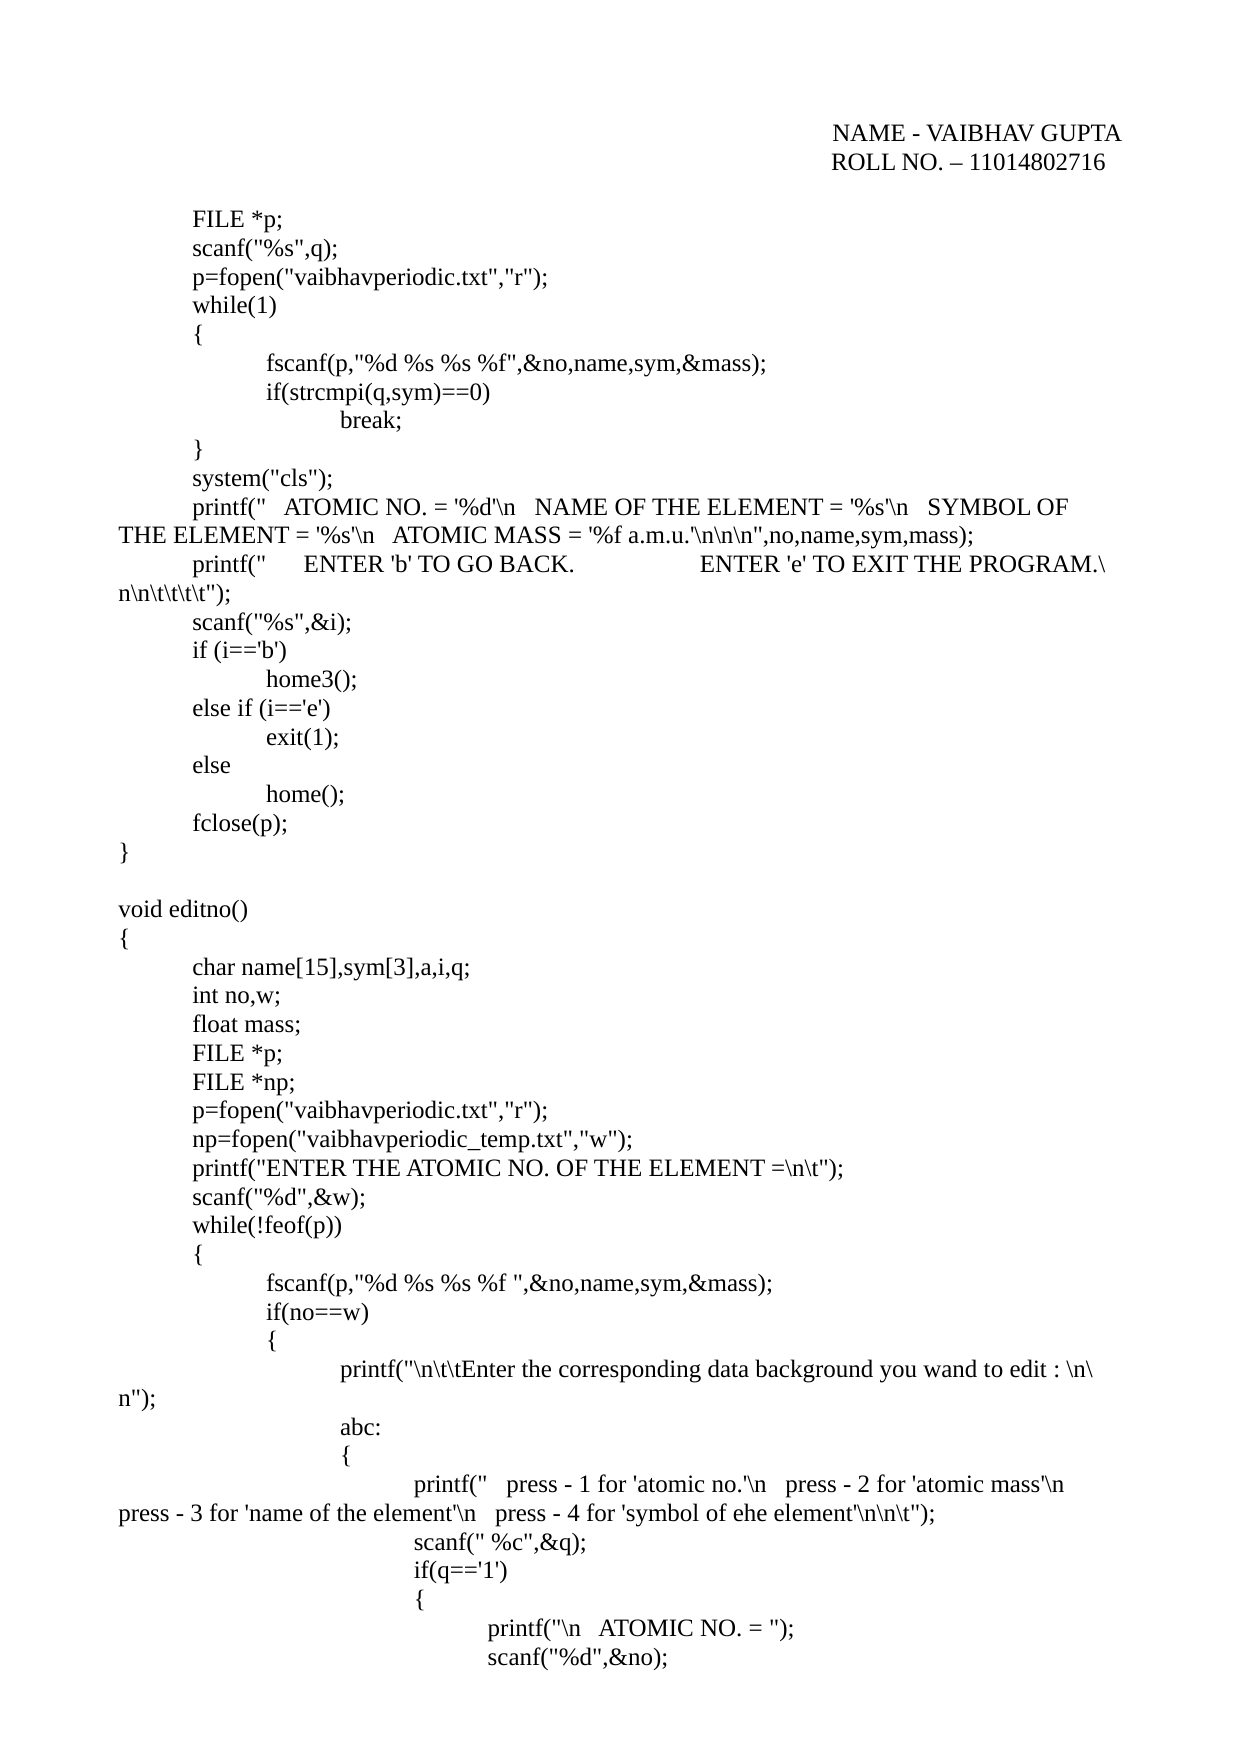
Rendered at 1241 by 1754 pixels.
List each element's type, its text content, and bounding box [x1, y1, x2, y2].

text p=fopen("vaibhavperiodic.txt","r"); [118, 262, 1122, 291]
text if(no==w) [118, 1297, 1122, 1326]
text } [118, 434, 1122, 463]
text { [118, 319, 1122, 348]
text printf(" ATOMIC NO. = '%d'\n NAME OF THE ELEMENT = '%s'\n SYMBOL OF THE ELEMENT = '%s'\n ATOMIC MASS = '%f a.m.u.'\n\n\n",no,name,sym,mass); [118, 492, 1122, 549]
text while(!feof(p)) [118, 1211, 1122, 1239]
text p=fopen("vaibhavperiodic.txt","r"); [118, 1096, 1122, 1124]
text home(); [118, 779, 1122, 808]
text system("cls"); [118, 463, 1122, 492]
text FILE *p; [118, 204, 1122, 233]
text exit(1); [118, 722, 1122, 751]
text FILE *np; [118, 1067, 1122, 1096]
text char name[15],sym[3],a,i,q; [118, 952, 1122, 981]
text if(strcmpi(q,sym)==0) [118, 377, 1122, 406]
text printf(" press - 1 for 'atomic no.'\n press - 2 for 'atomic mass'\n press - 3 for 'name of the element'\n press - 4 for 'symbol of ehe element'\n\n\t"); [118, 1469, 1122, 1527]
text scanf("%s",&i); [118, 607, 1122, 636]
text scanf("%s",q); [118, 233, 1122, 262]
text printf(" ENTER 'b' TO GO BACK. ENTER 'e' TO EXIT THE PROGRAM.\n\n\t\t\t\t"); [118, 549, 1122, 607]
text { [118, 1326, 1122, 1354]
text printf("\n\t\tEnter the corresponding data background you wand to edit : \n\n"); [118, 1354, 1122, 1412]
text { [118, 923, 1122, 952]
text abc: [118, 1412, 1122, 1441]
text if(q=='1') [118, 1556, 1122, 1584]
text int no,w; [118, 981, 1122, 1009]
text else if (i=='e') [118, 693, 1122, 722]
text scanf("%d",&w); [118, 1182, 1122, 1211]
text { [118, 1239, 1122, 1268]
text break; [118, 406, 1122, 434]
text fclose(p); [118, 808, 1122, 837]
text home3(); [118, 664, 1122, 693]
text FILE *p; [118, 1038, 1122, 1067]
text float mass; [118, 1009, 1122, 1038]
text printf("ENTER THE ATOMIC NO. OF THE ELEMENT =\n\t"); [118, 1153, 1122, 1182]
text if (i=='b') [118, 636, 1122, 664]
text { [118, 1584, 1122, 1613]
text np=fopen("vaibhavperiodic_temp.txt","w"); [118, 1124, 1122, 1153]
text fscanf(p,"%d %s %s %f ",&no,name,sym,&mass); [118, 1268, 1122, 1297]
text printf("\n ATOMIC NO. = "); [118, 1613, 1122, 1642]
text else [118, 751, 1122, 779]
text scanf(" %c",&q); [118, 1527, 1122, 1556]
text void editno() [118, 894, 1122, 923]
text { [118, 1441, 1122, 1469]
text while(1) [118, 291, 1122, 319]
text fscanf(p,"%d %s %s %f",&no,name,sym,&mass); [118, 348, 1122, 377]
text } [118, 837, 1122, 866]
text scanf("%d",&no); [118, 1642, 1122, 1671]
